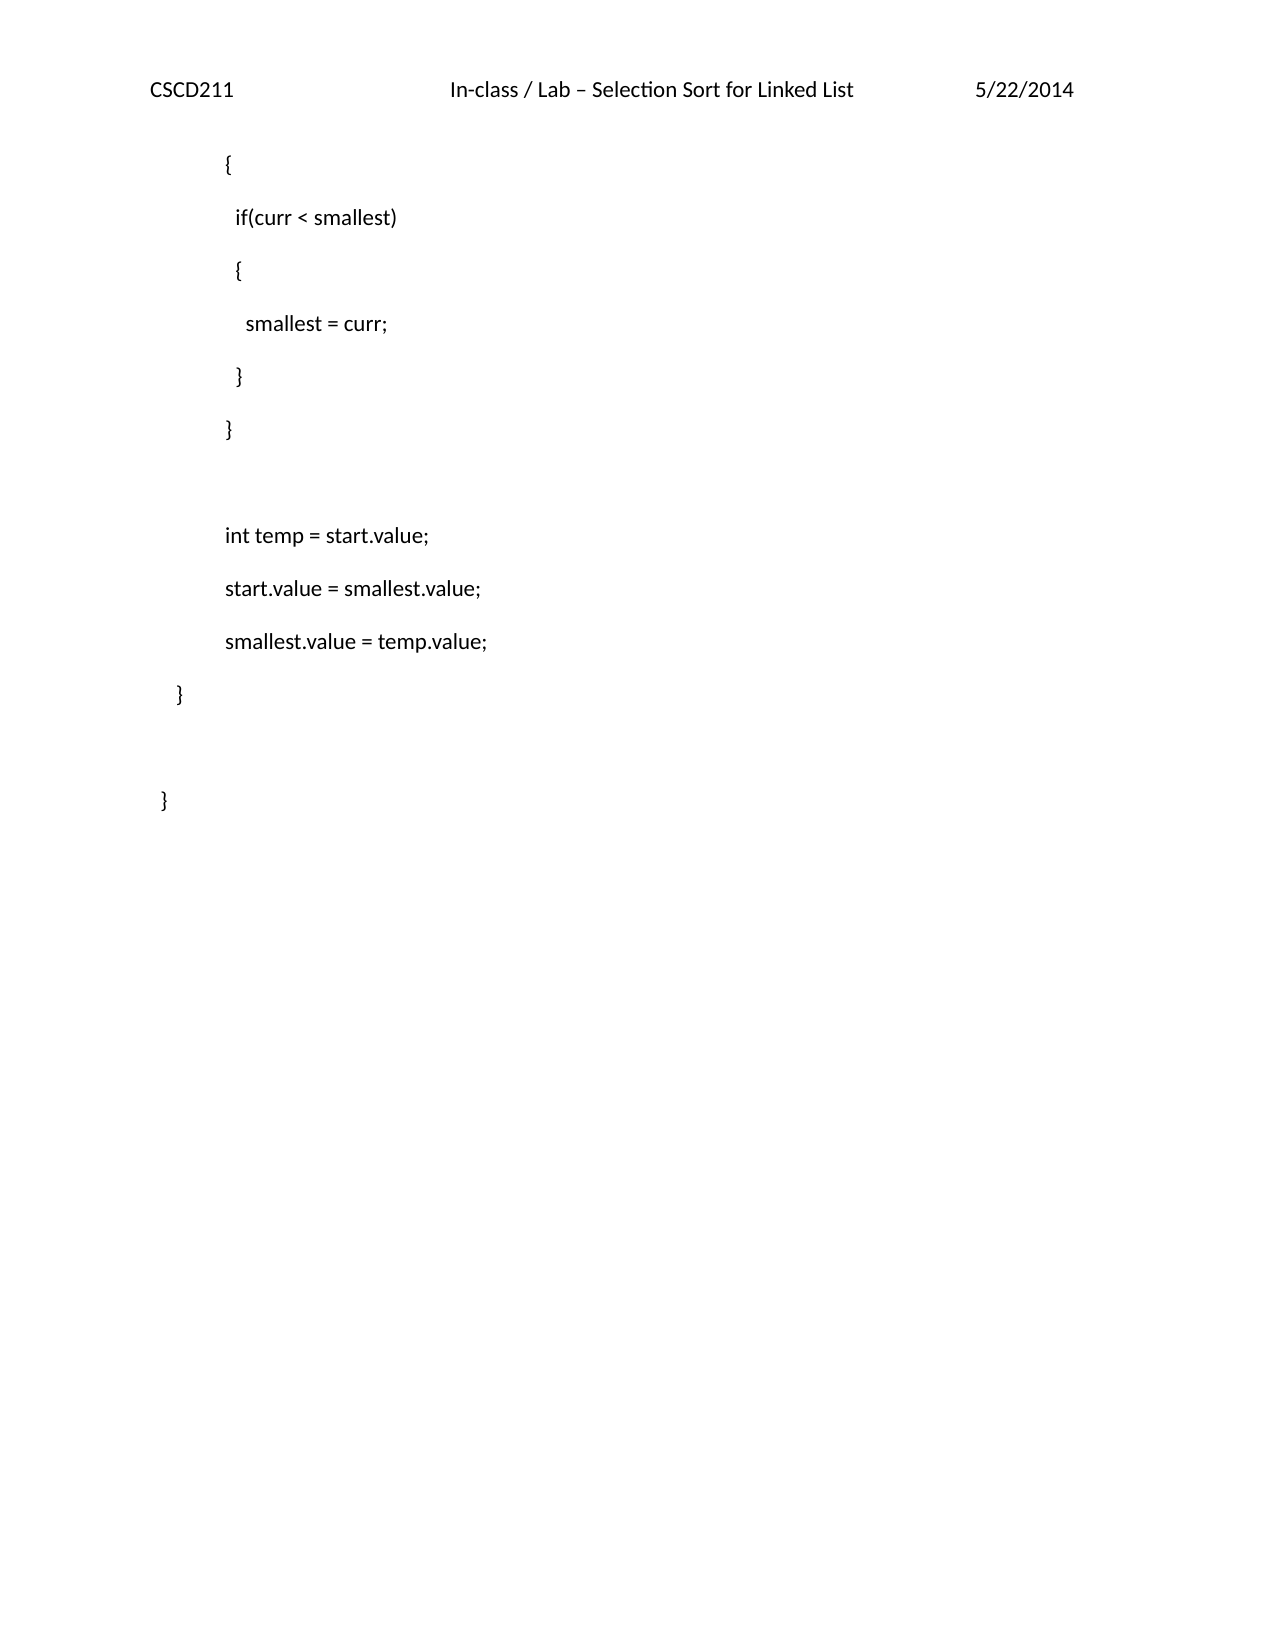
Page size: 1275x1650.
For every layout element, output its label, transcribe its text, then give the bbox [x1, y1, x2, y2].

text smallest.value = temp.value; [150, 627, 1125, 655]
text { [150, 256, 1125, 284]
text } [150, 415, 1125, 443]
text if(curr < smallest) [150, 203, 1125, 231]
text int temp = start.value; [150, 521, 1125, 549]
text { [150, 150, 1125, 178]
text start.value = smallest.value; [150, 574, 1125, 602]
text smallest = curr; [150, 309, 1125, 337]
text } [150, 680, 1125, 708]
text } [150, 362, 1125, 390]
text } [150, 786, 1125, 814]
